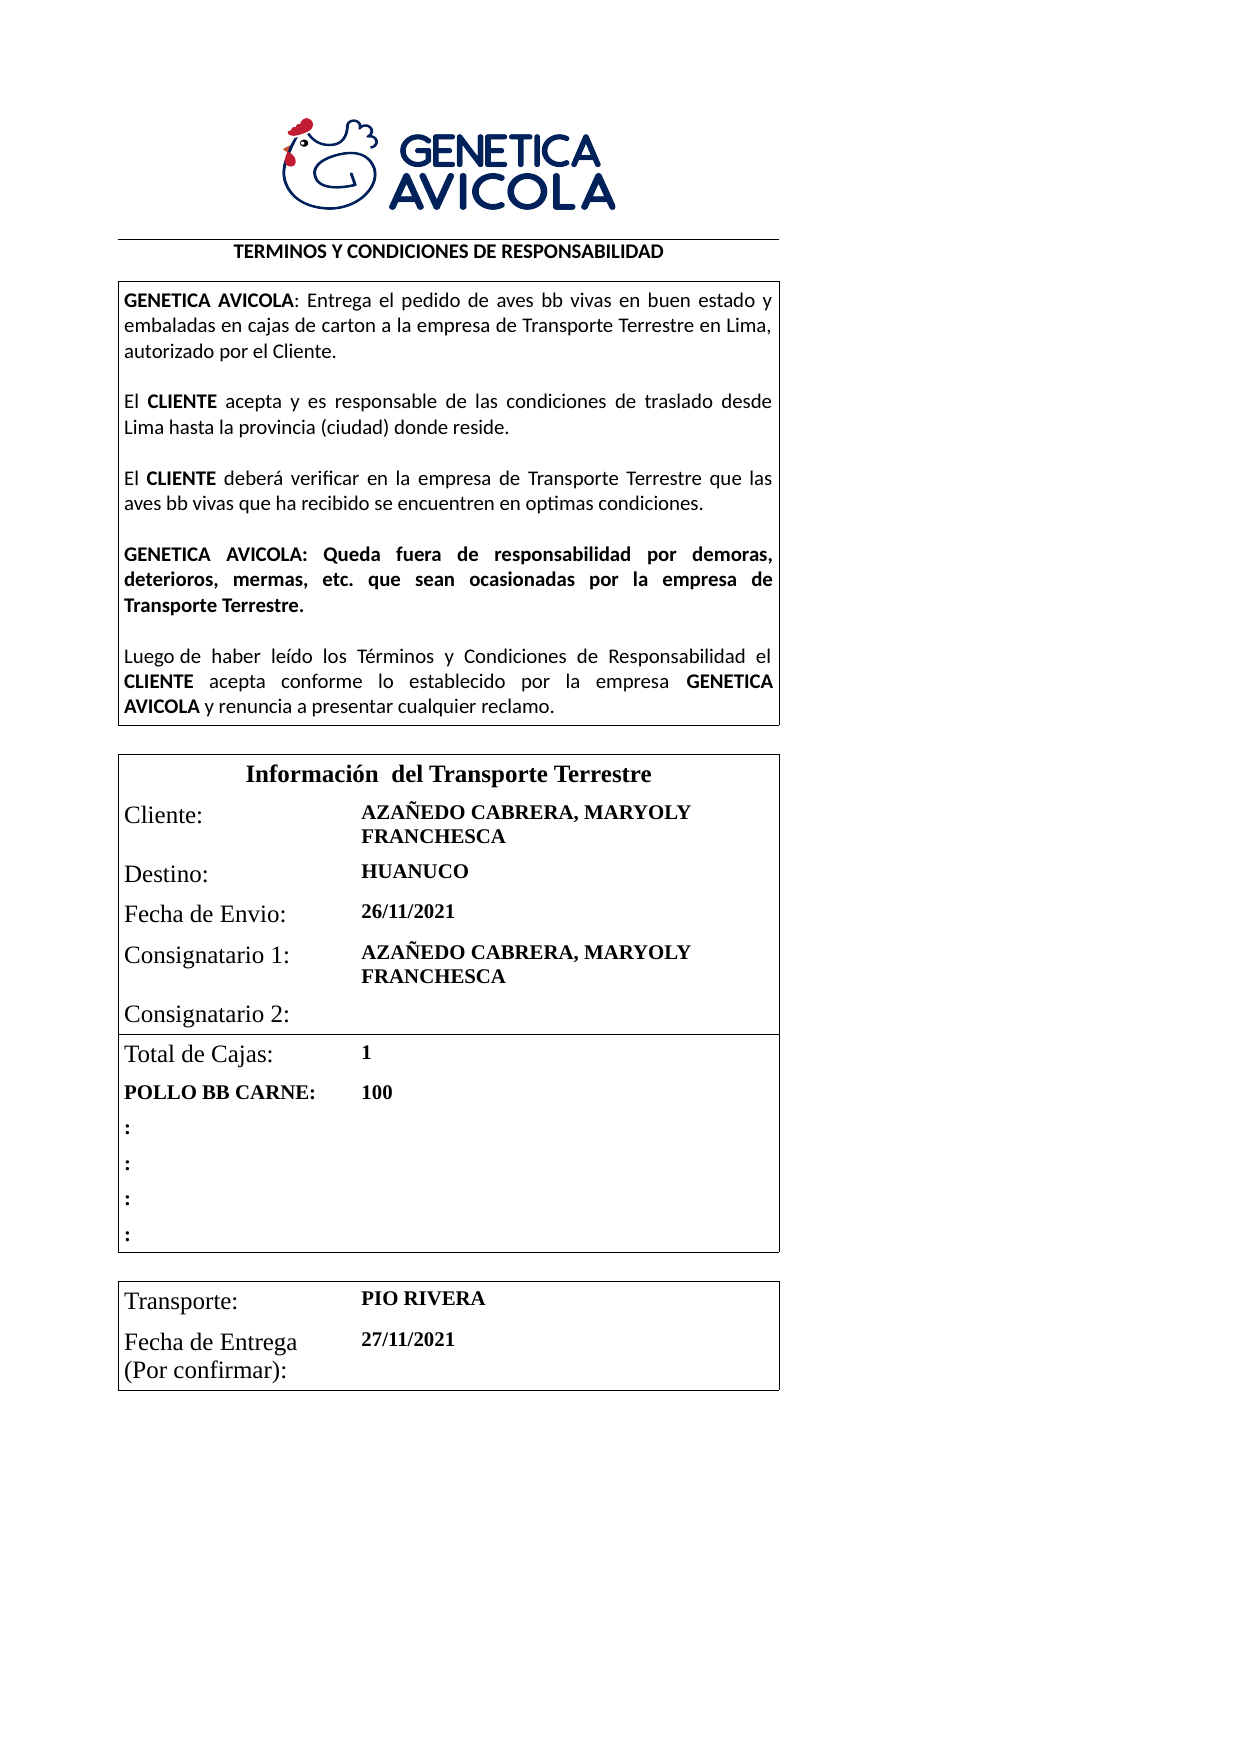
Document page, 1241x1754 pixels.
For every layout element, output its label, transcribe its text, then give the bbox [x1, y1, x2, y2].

table_header TERMINOS Y CONDICIONES DE RESPONSABILIDAD [118, 240, 779, 281]
table_cell AZAÑEDO CABRERA, MARYOLY FRANCHESCA [356, 794, 779, 853]
table_cell [356, 1216, 779, 1252]
table_cell : [119, 1145, 356, 1181]
table_cell 26/11/2021 [356, 894, 779, 934]
table_cell [356, 994, 779, 1034]
table_cell Consignatario 2: [119, 994, 356, 1034]
table_cell [356, 1110, 779, 1145]
table_cell [356, 1253, 779, 1281]
table_cell Cliente: [119, 794, 356, 853]
table_cell Fecha de Envio: [119, 894, 356, 934]
table_cell PIO RIVERA [356, 1282, 779, 1321]
table_cell Total de Cajas: [119, 1035, 356, 1074]
table_cell Transporte: [119, 1282, 356, 1321]
picture [282, 118, 616, 210]
table_cell HUANUCO [356, 854, 779, 894]
table_cell AZAÑEDO CABRERA, MARYOLY FRANCHESCA [356, 934, 779, 993]
table_cell : [119, 1216, 356, 1252]
table_header Información del Transporte Terrestre [119, 755, 779, 794]
table_cell Fecha de Entrega (Por confirmar): [119, 1321, 356, 1390]
table_cell POLLO BB CARNE: [119, 1074, 356, 1109]
table_cell GENETICA AVICOLA: Entrega el pedido de aves bb vivas en buen estado y embaladas en cajas de carton a la empresa de Transporte Terrestre en Lima, autorizado por el Cliente. El CLIENTE acepta y es responsable de las condiciones de traslado desde Lima hasta la provincia (ciudad) donde reside. El CLIENTE deberá verificar en la empresa de Transporte Terrestre que las aves bb vivas que ha recibido se encuentren en optimas condiciones. GENETICA AVICOLA: Queda fuera de responsabilidad por demoras, deterioros, mermas, etc. que sean ocasionadas por la empresa de Transporte Terrestre. Luego de haber leído los Términos y Condiciones de Responsabilidad el CLIENTE acepta conforme lo establecido por la empresa GENETICA AVICOLA y renuncia a presentar cualquier reclamo. [119, 282, 779, 725]
table_cell [356, 1145, 779, 1181]
table_cell Consignatario 1: [119, 934, 356, 993]
table_cell : [119, 1181, 356, 1216]
table_cell [356, 1181, 779, 1216]
table_cell 27/11/2021 [356, 1321, 779, 1390]
table_cell : [119, 1110, 356, 1145]
table_cell [118, 1253, 356, 1281]
table_cell 1 [356, 1035, 779, 1074]
table_cell 100 [356, 1074, 779, 1109]
table_cell Destino: [119, 854, 356, 894]
